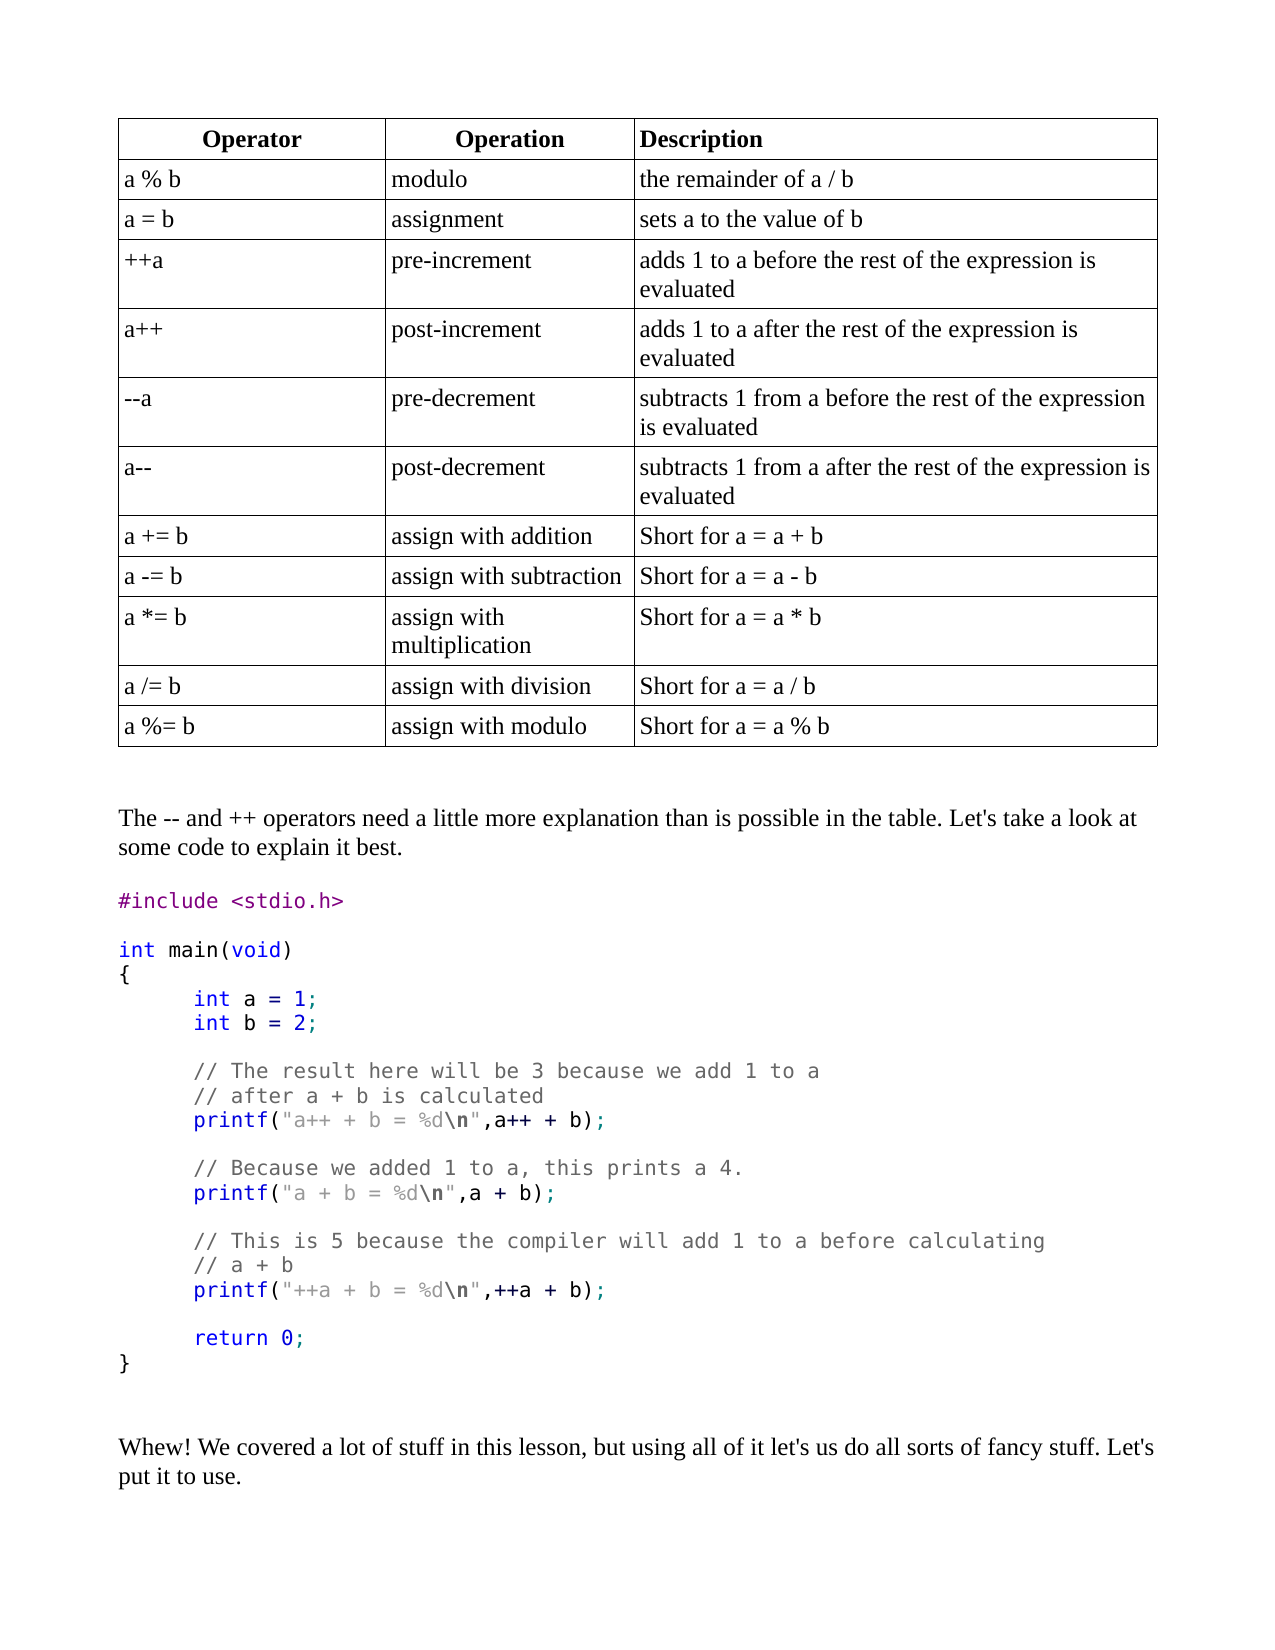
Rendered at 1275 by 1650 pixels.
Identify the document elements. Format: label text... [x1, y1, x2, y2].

text // The result here will be 3 because we add 1 to a [118, 1059, 1157, 1084]
table_cell subtracts 1 from a before the rest of the expression is evaluated [635, 378, 1157, 446]
table_cell a = b [119, 200, 385, 239]
table_cell Short for a = a / b [635, 666, 1157, 705]
text // a + b [118, 1253, 1157, 1278]
table_cell Short for a = a * b [635, 597, 1157, 665]
table_cell subtracts 1 from a after the rest of the expression is evaluated [635, 447, 1157, 515]
table_cell post-increment [386, 309, 634, 377]
table_cell a /= b [119, 666, 385, 705]
table_cell Short for a = a + b [635, 516, 1157, 556]
table_cell pre-increment [386, 240, 634, 308]
table_cell a -= b [119, 557, 385, 596]
table_cell post-decrement [386, 447, 634, 515]
table_cell assign with modulo [386, 706, 634, 746]
table_header Operator [119, 119, 385, 158]
text // Because we added 1 to a, this prints a 4. [118, 1156, 1157, 1181]
table_cell Short for a = a % b [635, 706, 1157, 746]
text // This is 5 because the compiler will add 1 to a before calculating [118, 1229, 1157, 1253]
text Whew! We covered a lot of stuff in this lesson, but using all of it let's us do all sorts of fancy stuff. Let's put it to use. [118, 1432, 1157, 1490]
text int b = 2; [118, 1011, 1157, 1035]
text return 0; } [118, 1326, 1157, 1375]
table_cell Short for a = a - b [635, 557, 1157, 596]
text printf("++a + b = %d\n",++a + b); [118, 1278, 1157, 1302]
table_cell adds 1 to a before the rest of the expression is evaluated [635, 240, 1157, 308]
text int main(void) [118, 938, 1157, 962]
table_cell adds 1 to a after the rest of the expression is evaluated [635, 309, 1157, 377]
table_cell a *= b [119, 597, 385, 665]
table_cell the remainder of a / b [635, 160, 1157, 199]
table_cell a-- [119, 447, 385, 515]
table_cell --a [119, 378, 385, 446]
table_cell a++ [119, 309, 385, 377]
text int a = 1; [118, 987, 1157, 1011]
text #include <stdio.h> [118, 889, 1157, 914]
table_cell assignment [386, 200, 634, 239]
table_cell a %= b [119, 706, 385, 746]
text printf("a++ + b = %d\n",a++ + b); [118, 1108, 1157, 1132]
table_cell sets a to the value of b [635, 200, 1157, 239]
table_cell ++a [119, 240, 385, 308]
text The -- and ++ operators need a little more explanation than is possible in the table. Let's take a look at some code to explain it best. [118, 803, 1157, 861]
table_cell modulo [386, 160, 634, 199]
table_cell a += b [119, 516, 385, 556]
table_header Description [635, 119, 1157, 158]
text // after a + b is calculated [118, 1084, 1157, 1108]
table_cell a % b [119, 160, 385, 199]
table_cell pre-decrement [386, 378, 634, 446]
table_cell assign with multiplication [386, 597, 634, 665]
table_cell assign with division [386, 666, 634, 705]
table_header Operation [386, 119, 634, 158]
text printf("a + b = %d\n",a + b); [118, 1181, 1157, 1205]
table_cell assign with addition [386, 516, 634, 556]
text { [118, 962, 1157, 987]
table_cell assign with subtraction [386, 557, 634, 596]
